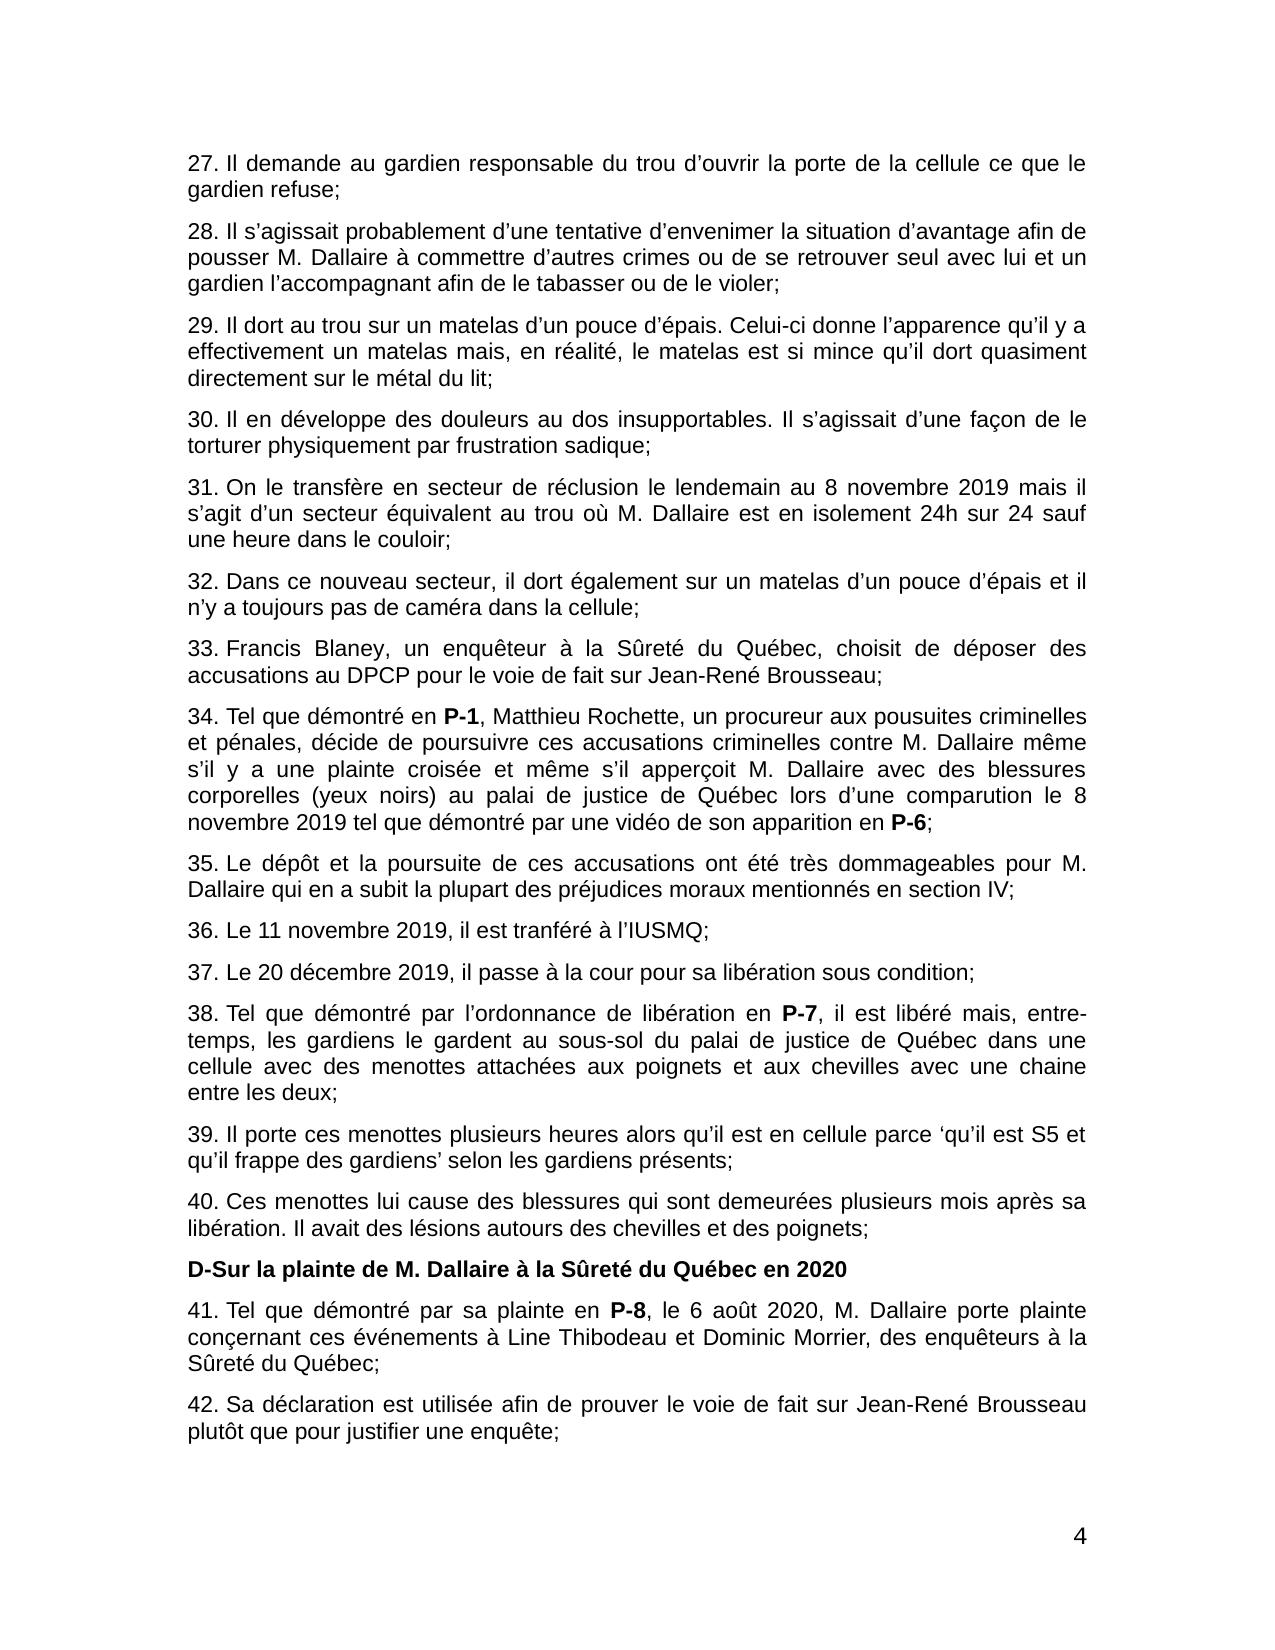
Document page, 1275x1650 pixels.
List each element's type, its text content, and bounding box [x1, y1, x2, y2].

list Ces menottes lui cause des blessures qui sont demeurées plusieurs mois après sa libération. Il avait des lésions autours des chevilles et des poignets; [187, 1188, 1087, 1241]
list Il porte ces menottes plusieurs heures alors qu’il est en cellule parce ‘qu’il est S5 et qu’il frappe des gardiens’ selon les gardiens présents; [187, 1121, 1087, 1173]
list Il s’agissait probablement d’une tentative d’envenimer la situation d’avantage afin de pousser M. Dallaire à commettre d’autres crimes ou de se retrouver seul avec lui et un gardien l’accompagnant afin de le tabasser ou de le violer; [187, 218, 1087, 297]
list Il demande au gardien responsable du trou d’ouvrir la porte de la cellule ce que le gardien refuse; [187, 150, 1087, 203]
list Le dépôt et la poursuite de ces accusations ont été très dommageables pour M. Dallaire qui en a subit la plupart des préjudices moraux mentionnés en section IV; [187, 850, 1087, 902]
list Tel que démontré par sa plainte en P-8, le 6 août 2020, M. Dallaire porte plainte conçernant ces événements à Line Thibodeau et Dominic Morrier, des enquêteurs à la Sûreté du Québec; [187, 1297, 1087, 1376]
list Le 20 décembre 2019, il passe à la cour pour sa libération sous condition; [187, 959, 1087, 985]
list Francis Blaney, un enquêteur à la Sûreté du Québec, choisit de déposer des accusations au DPCP pour le voie de fait sur Jean-René Brousseau; [187, 635, 1087, 688]
list Il en développe des douleurs au dos insupportables. Il s’agissait d’une façon de le torturer physiquement par frustration sadique; [187, 406, 1087, 458]
list Sa déclaration est utilisée afin de prouver le voie de fait sur Jean-René Brousseau plutôt que pour justifier une enquête; [187, 1391, 1087, 1444]
text D-Sur la plainte de M. Dallaire à la Sûreté du Québec en 2020 [187, 1256, 1087, 1282]
list Tel que démontré en P-1, Matthieu Rochette, un procureur aux pousuites criminelles et pénales, décide de poursuivre ces accusations criminelles contre M. Dallaire même s’il y a une plainte croisée et même s’il apperçoit M. Dallaire avec des blessures corporelles (yeux noirs) au palai de justice de Québec lors d’une comparution le 8 novembre 2019 tel que démontré par une vidéo de son apparition en P-6; [187, 703, 1087, 835]
list On le transfère en secteur de réclusion le lendemain au 8 novembre 2019 mais il s’agit d’un secteur équivalent au trou où M. Dallaire est en isolement 24h sur 24 sauf une heure dans le couloir; [187, 473, 1087, 553]
list Le 11 novembre 2019, il est tranféré à l’IUSMQ; [187, 917, 1087, 944]
list Tel que démontré par l’ordonnance de libération en P-7, il est libéré mais, entre-temps, les gardiens le gardent au sous-sol du palai de justice de Québec dans une cellule avec des menottes attachées aux poignets et aux chevilles avec une chaine entre les deux; [187, 1000, 1087, 1106]
list Il dort au trou sur un matelas d’un pouce d’épais. Celui-ci donne l’apparence qu’il y a effectivement un matelas mais, en réalité, le matelas est si mince qu’il dort quasiment directement sur le métal du lit; [187, 312, 1087, 391]
list Dans ce nouveau secteur, il dort également sur un matelas d’un pouce d’épais et il n’y a toujours pas de caméra dans la cellule; [187, 568, 1087, 620]
